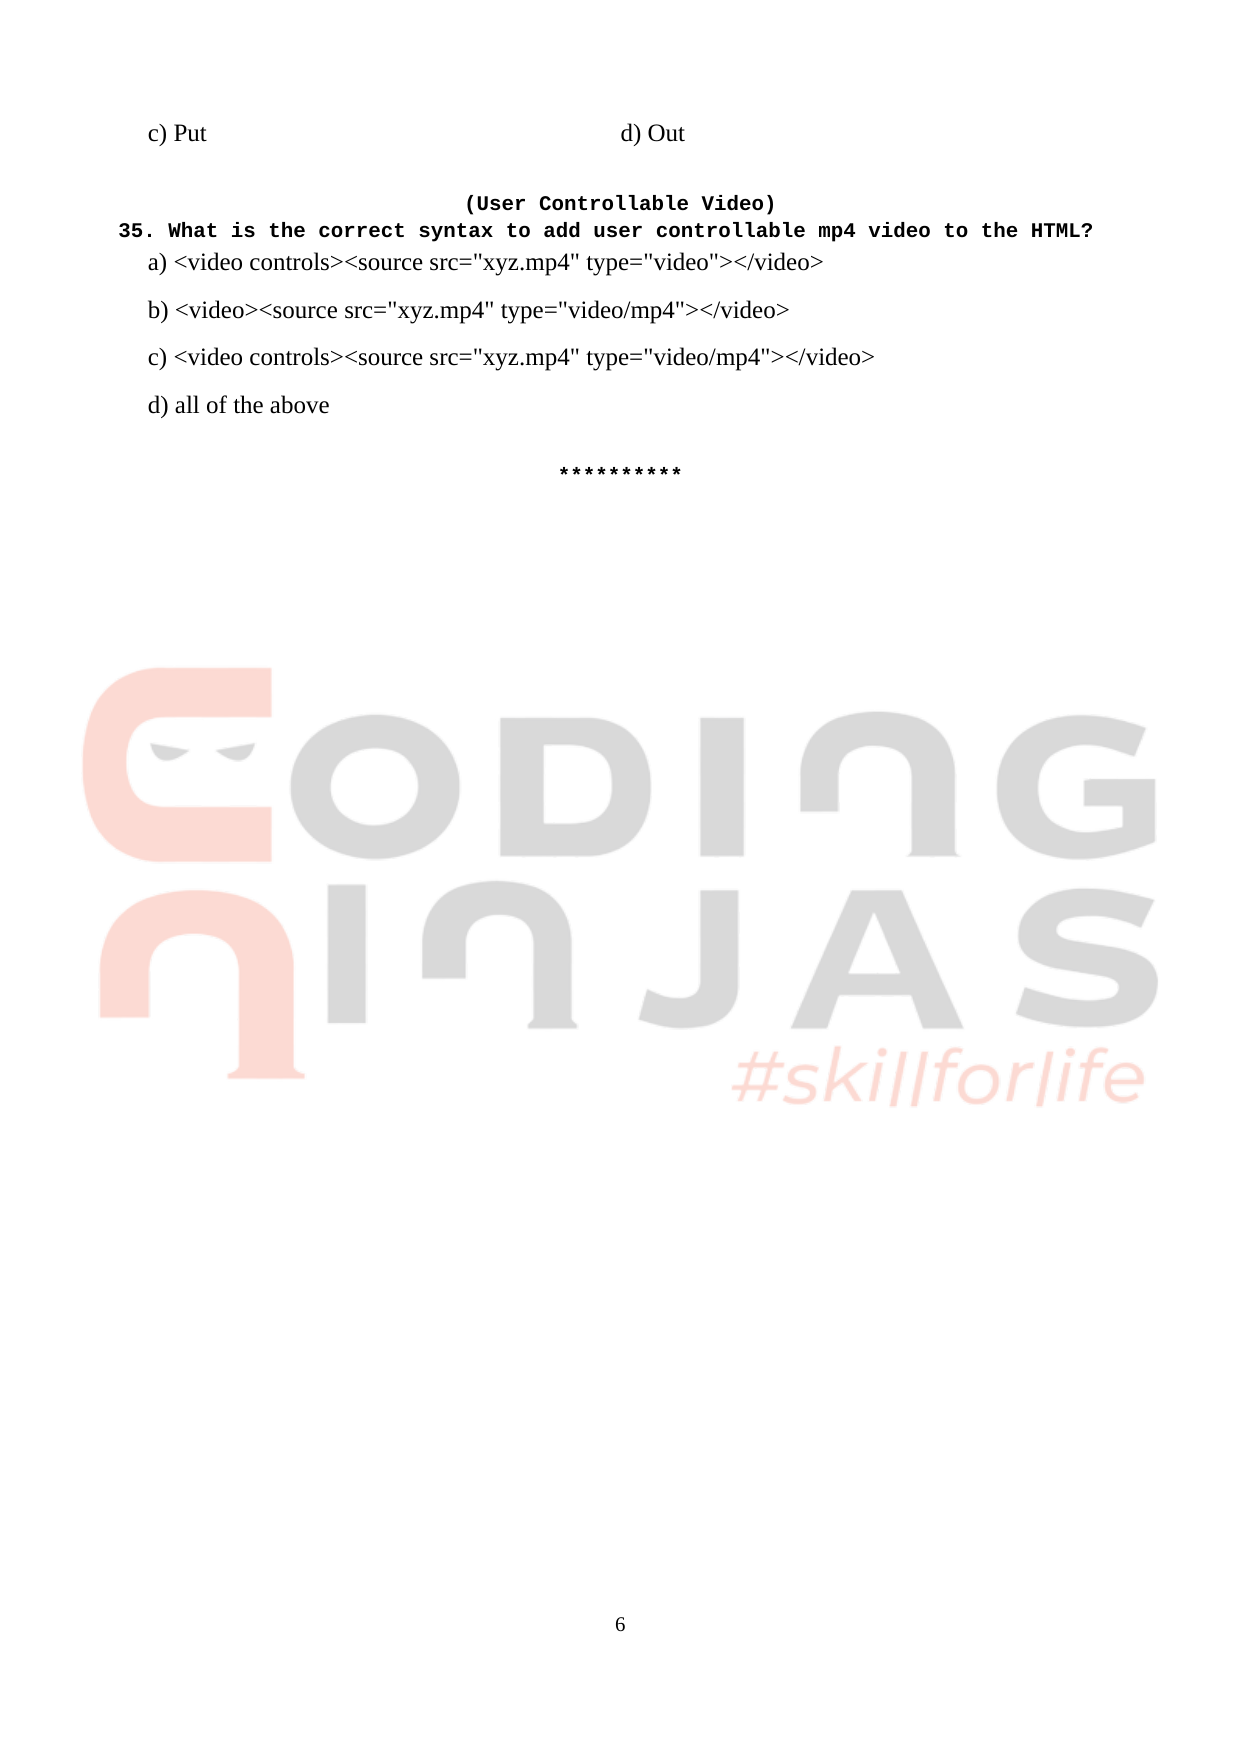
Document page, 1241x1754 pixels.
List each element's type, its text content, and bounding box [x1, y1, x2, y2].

text a) <video controls><source src="xyz.mp4" type="video"></video> [148, 247, 1122, 276]
text ********** [118, 465, 1122, 488]
text b) <video><source src="xyz.mp4" type="video/mp4"></video> [148, 295, 1122, 324]
text c) <video controls><source src="xyz.mp4" type="video/mp4"></video> [148, 342, 1122, 371]
text (User Controllable Video) [118, 193, 1122, 217]
text d) all of the above [148, 390, 1122, 419]
text c) Put d) Out [148, 118, 1122, 147]
text 35. What is the correct syntax to add user controllable mp4 video to the HTML? [118, 220, 1122, 244]
